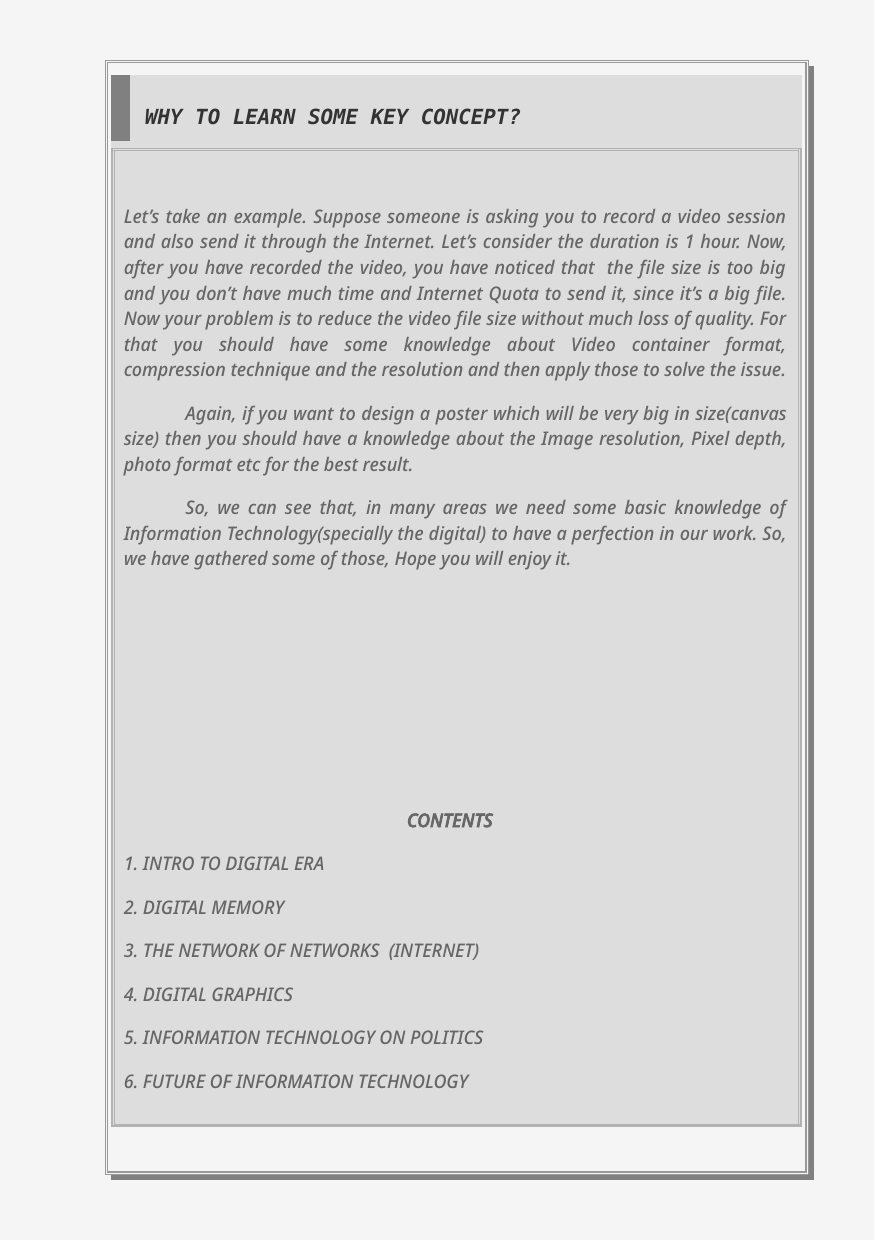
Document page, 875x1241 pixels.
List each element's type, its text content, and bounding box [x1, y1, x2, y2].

text 6. FUTURE OF INFORMATION TECHNOLOGY [115, 1056, 798, 1124]
text 2. DIGITAL MEMORY [115, 882, 798, 919]
text 1. INTRO TO DIGITAL ERA [115, 838, 798, 876]
text CONTENTS [115, 794, 798, 832]
text So, we can see that, in many areas we need some basic knowledge of Information Technology(specially the digital) to have a perfection in our work. So, we have gathered some of those, Hope you will enjoy it. [115, 482, 798, 571]
text 4. DIGITAL GRAPHICS [115, 969, 798, 1007]
text 3. THE NETWORK OF NETWORKS (INTERNET) [115, 925, 798, 963]
text Let’s take an example. Suppose someone is asking you to record a video session and also send it through the Internet. Let’s consider the duration is 1 hour. Now, after you have recorded the video, you have noticed that the file size is too big and you don’t have much time and Internet Quota to send it, since it’s a big file. Now your problem is to reduce the video file size without much loss of quality. For that you should have some knowledge about Video container format, compression technique and the resolution and then apply those to solve the issue. [115, 191, 798, 382]
subtitle WHY TO LEARN SOME KEY CONCEPT? [130, 75, 802, 141]
text 5. INFORMATION TECHNOLOGY ON POLITICS [115, 1012, 798, 1050]
text Again, if you want to design a poster which will be very big in size(canvas size) then you should have a knowledge about the Image resolution, Pixel depth, photo format etc for the best result. [115, 388, 798, 477]
